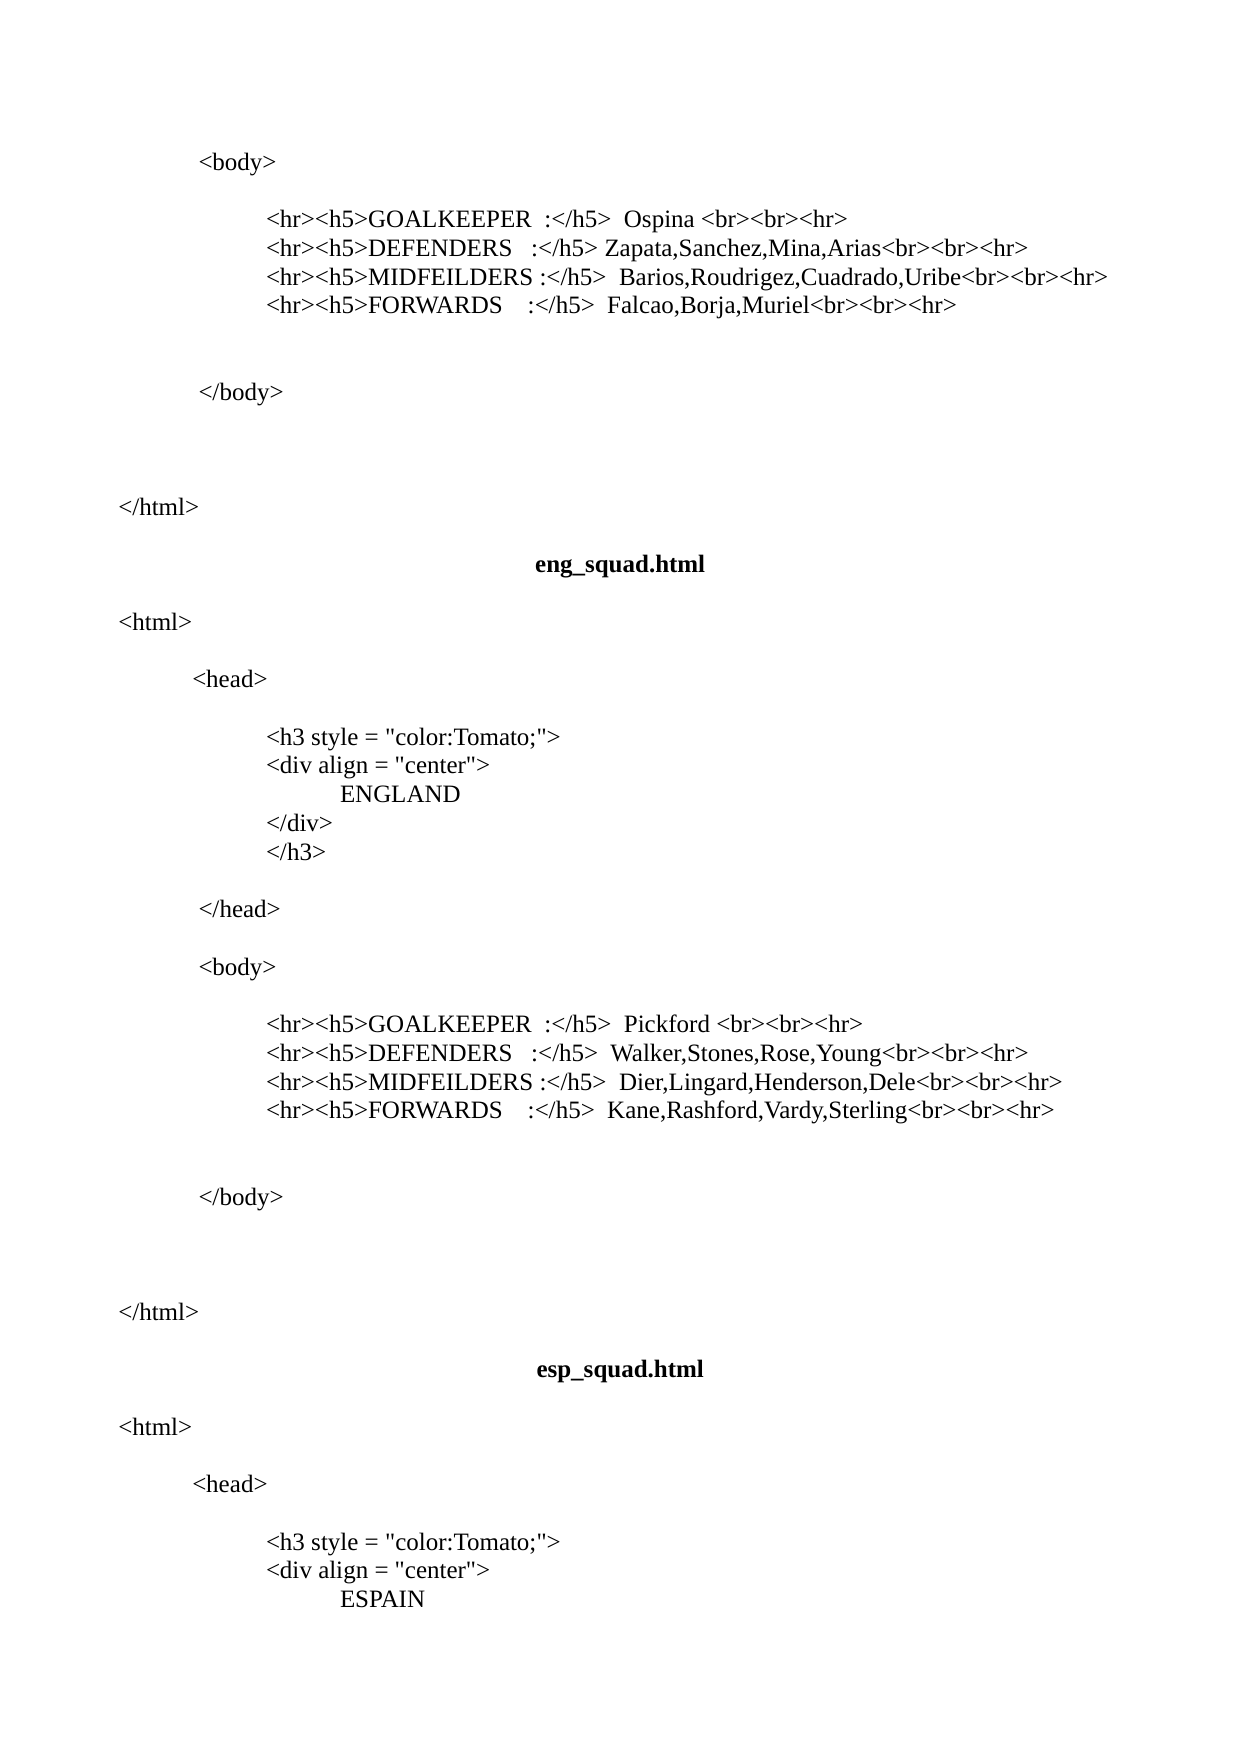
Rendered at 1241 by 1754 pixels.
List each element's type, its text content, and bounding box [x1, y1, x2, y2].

text <hr><h5>MIDFEILDERS :</h5> Barios,Roudrigez,Cuadrado,Uribe<br><br><hr> [118, 262, 1122, 291]
text <head> [118, 1469, 1122, 1498]
text </div> [118, 808, 1122, 837]
text eng_squad.html [118, 549, 1122, 578]
text </html> [118, 1297, 1122, 1326]
text <body> [118, 952, 1122, 981]
text <hr><h5>DEFENDERS :</h5> Walker,Stones,Rose,Young<br><br><hr> [118, 1038, 1122, 1067]
text </html> [118, 492, 1122, 521]
text </body> [118, 1182, 1122, 1211]
text <html> [118, 1412, 1122, 1441]
text </h3> [118, 837, 1122, 866]
text </head> [118, 894, 1122, 923]
text <div align = "center"> [118, 751, 1122, 779]
text <h3 style = "color:Tomato;"> [118, 722, 1122, 751]
text esp_squad.html [118, 1354, 1122, 1383]
text <hr><h5>GOALKEEPER :</h5> Ospina <br><br><hr> [118, 204, 1122, 233]
text <hr><h5>FORWARDS :</h5> Kane,Rashford,Vardy,Sterling<br><br><hr> [118, 1096, 1122, 1124]
text <hr><h5>DEFENDERS :</h5> Zapata,Sanchez,Mina,Arias<br><br><hr> [118, 233, 1122, 262]
text </body> [118, 377, 1122, 406]
text ENGLAND [118, 779, 1122, 808]
text <h3 style = "color:Tomato;"> [118, 1527, 1122, 1556]
text <hr><h5>FORWARDS :</h5> Falcao,Borja,Muriel<br><br><hr> [118, 291, 1122, 319]
text <div align = "center"> [118, 1556, 1122, 1584]
text <hr><h5>GOALKEEPER :</h5> Pickford <br><br><hr> [118, 1009, 1122, 1038]
text <body> [118, 147, 1122, 176]
text <html> [118, 607, 1122, 636]
text ESPAIN [118, 1584, 1122, 1613]
text <head> [118, 664, 1122, 693]
text <hr><h5>MIDFEILDERS :</h5> Dier,Lingard,Henderson,Dele<br><br><hr> [118, 1067, 1122, 1096]
